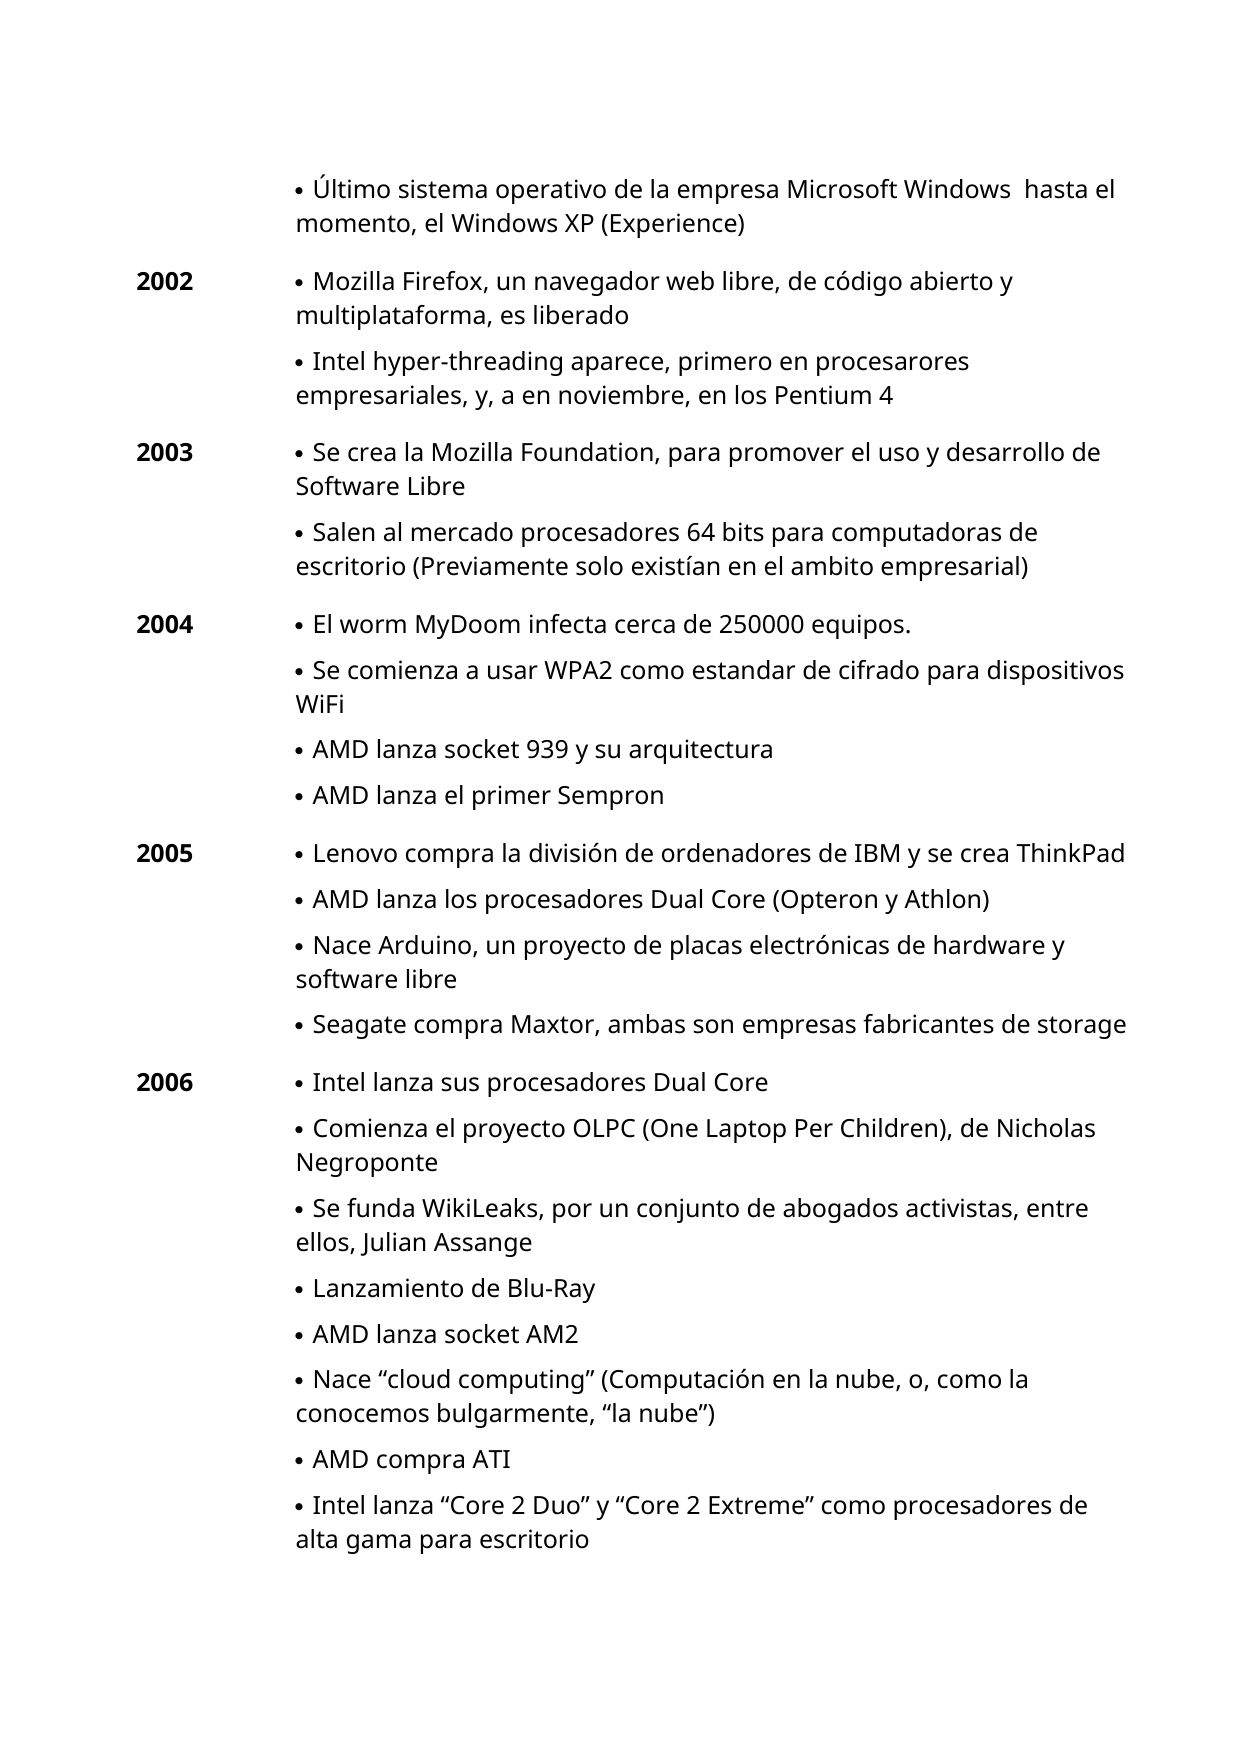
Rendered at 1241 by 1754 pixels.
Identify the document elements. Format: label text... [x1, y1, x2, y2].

table_cell 2005 [136, 824, 295, 1053]
table_cell Intel lanza sus procesadores Dual Core Comienza el proyecto OLPC (One Laptop Per Children), de Nicholas Negroponte Se funda WikiLeaks, por un conjunto de abogados activistas, entre ellos, Julian Assange Lanzamiento de Blu-Ray AMD lanza socket AM2 Nace “cloud computing” (Computación en la nube, o, como la conocemos bulgarmente, “la nube”) AMD compra ATI Intel lanza “Core 2 Duo” y “Core 2 Extreme” como procesadores de alta gama para escritorio [295, 1053, 1133, 1568]
table_cell Mozilla Firefox, un navegador web libre, de código abierto y multiplataforma, es liberado Intel hyper-threading aparece, primero en procesarores empresariales, y, a en noviembre, en los Pentium 4 [295, 252, 1133, 423]
table_cell [136, 114, 295, 252]
table_cell 2003 [136, 423, 295, 595]
table_cell Procesador Pentium IV de Intel Último sistema operativo de la empresa Microsoft Windows hasta el momento, el Windows XP (Experience) [295, 114, 1133, 252]
table_cell 2002 [136, 252, 295, 423]
table_cell 2006 [136, 1053, 295, 1568]
table_cell Lenovo compra la división de ordenadores de IBM y se crea ThinkPad AMD lanza los procesadores Dual Core (Opteron y Athlon) Nace Arduino, un proyecto de placas electrónicas de hardware y software libre Seagate compra Maxtor, ambas son empresas fabricantes de storage [295, 824, 1133, 1053]
table_cell El worm MyDoom infecta cerca de 250000 equipos. Se comienza a usar WPA2 como estandar de cifrado para dispositivos WiFi AMD lanza socket 939 y su arquitectura AMD lanza el primer Sempron [295, 595, 1133, 824]
table_cell 2004 [136, 595, 295, 824]
table_cell Se crea la Mozilla Foundation, para promover el uso y desarrollo de Software Libre Salen al mercado procesadores 64 bits para computadoras de escritorio (Previamente solo existían en el ambito empresarial) [295, 423, 1133, 595]
